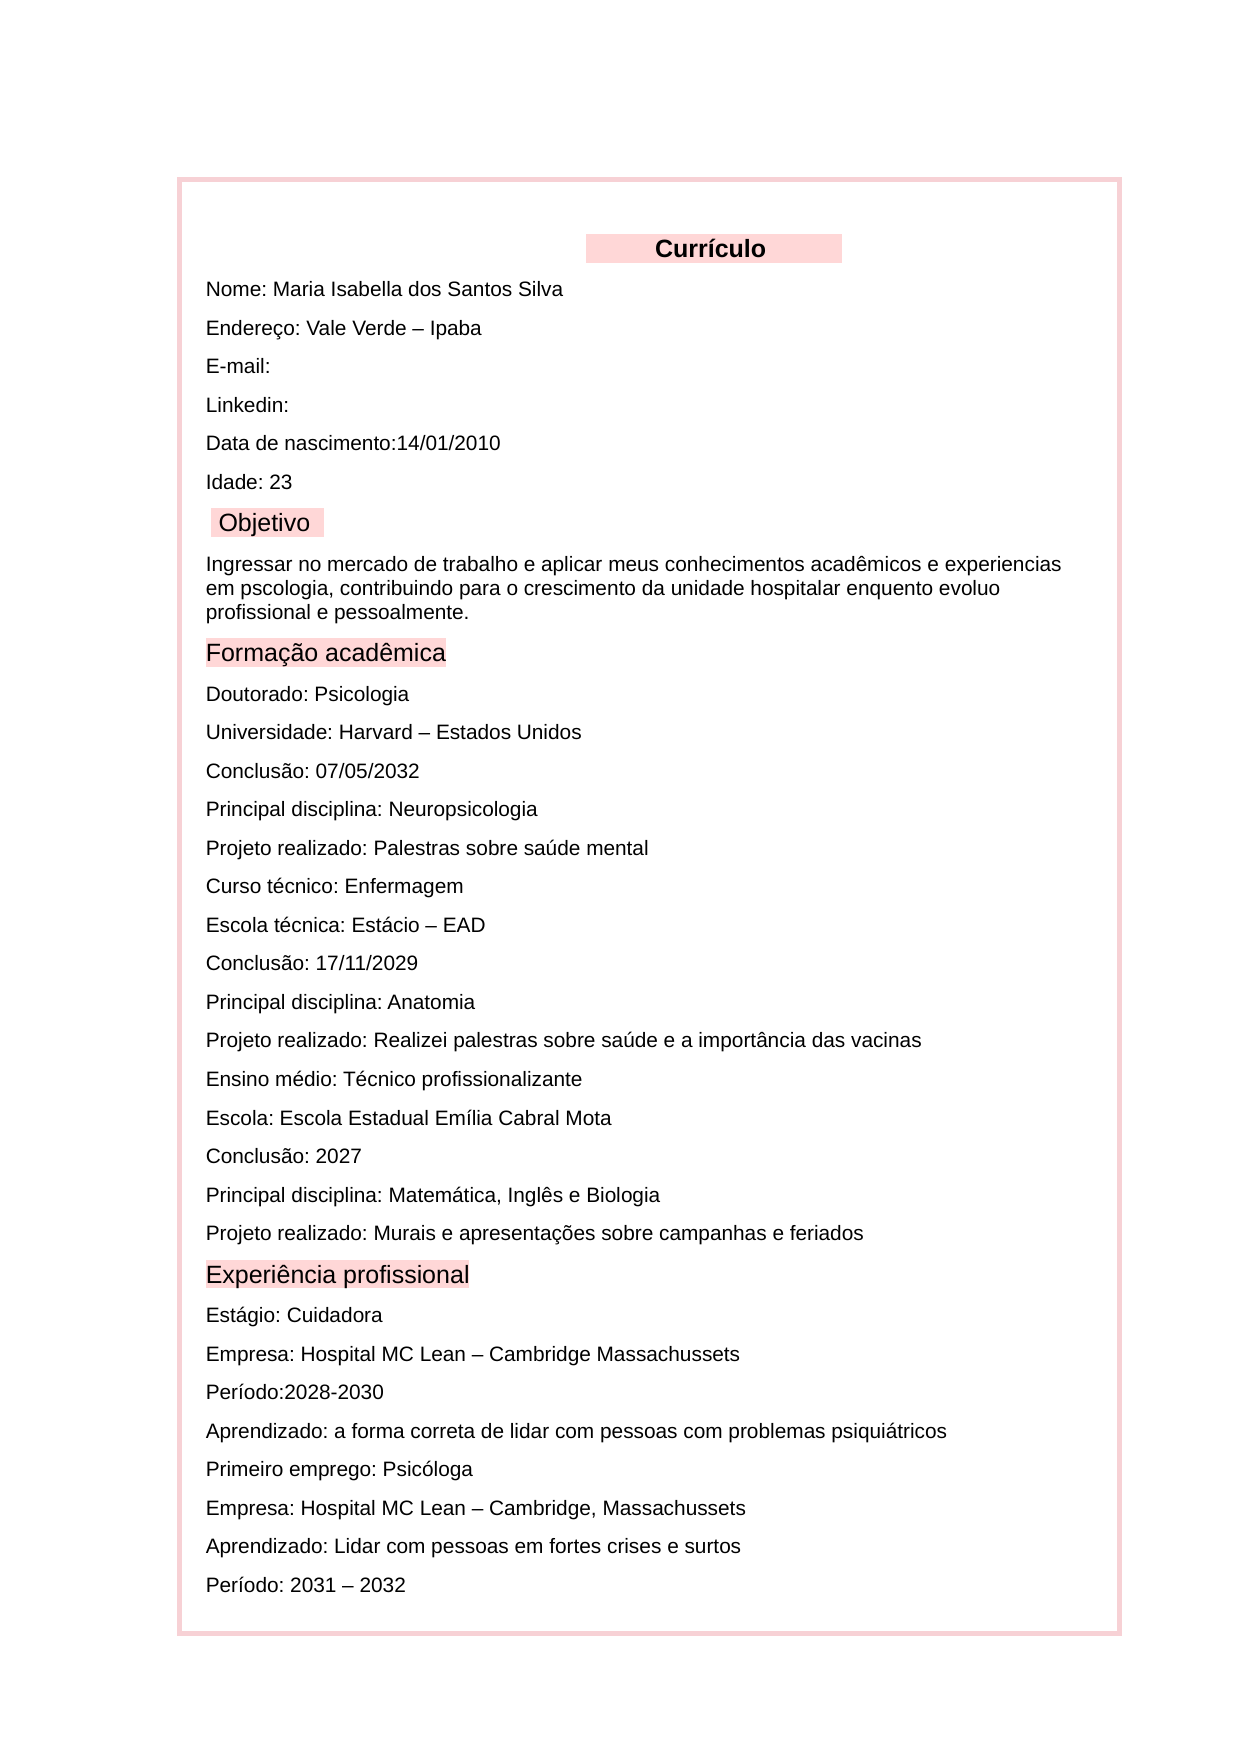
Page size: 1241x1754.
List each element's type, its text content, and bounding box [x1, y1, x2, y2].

text Ensino médio: Técnico profissionalizante [206, 1067, 1094, 1091]
text Escola técnica: Estácio – EAD [206, 913, 1094, 937]
text Conclusão: 07/05/2032 [206, 758, 1094, 782]
text Nome: Maria Isabella dos Santos Silva [206, 277, 1094, 301]
text Período:2028-2030 [206, 1380, 1094, 1404]
text Idade: 23 [206, 470, 1094, 494]
text Primeiro emprego: Psicóloga [206, 1457, 1094, 1481]
text Empresa: Hospital MC Lean – Cambridge Massachussets [206, 1341, 1094, 1365]
text Aprendizado: Lidar com pessoas em fortes crises e surtos [206, 1534, 1094, 1558]
text Principal disciplina: Neuropsicologia [206, 797, 1094, 821]
text Experiência profissional [206, 1259, 1094, 1288]
text Empresa: Hospital MC Lean – Cambridge, Massachussets [206, 1496, 1094, 1519]
text Endereço: Vale Verde – Ipaba [206, 316, 1094, 339]
text Curso técnico: Enfermagem [206, 874, 1094, 898]
text Linkedin: [206, 393, 1094, 417]
text Conclusão: 2027 [206, 1144, 1094, 1168]
text Projeto realizado: Realizei palestras sobre saúde e a importância das vacinas [206, 1028, 1094, 1052]
text Objetivo [206, 508, 1094, 537]
text Data de nascimento:14/01/2010 [206, 431, 1094, 455]
text Período: 2031 – 2032 [206, 1573, 1094, 1597]
text Projeto realizado: Murais e apresentações sobre campanhas e feriados [206, 1221, 1094, 1245]
text Aprendizado: a forma correta de lidar com pessoas com problemas psiquiátricos [206, 1418, 1094, 1442]
text Formação acadêmica [206, 638, 1094, 667]
subtitle Currículo [206, 231, 1094, 264]
text Principal disciplina: Anatomia [206, 990, 1094, 1014]
text Escola: Escola Estadual Emília Cabral Mota [206, 1105, 1094, 1129]
text Estágio: Cuidadora [206, 1303, 1094, 1327]
text Universidade: Harvard – Estados Unidos [206, 720, 1094, 744]
text Ingressar no mercado de trabalho e aplicar meus conhecimentos acadêmicos e experiencias em pscologia, contribuindo para o crescimento da unidade hospitalar enquento evoluo profissional e pessoalmente. [206, 552, 1094, 623]
text Conclusão: 17/11/2029 [206, 951, 1094, 975]
text Principal disciplina: Matemática, Inglês e Biologia [206, 1182, 1094, 1206]
text E-mail: [206, 354, 1094, 378]
text Projeto realizado: Palestras sobre saúde mental [206, 836, 1094, 859]
text Doutorado: Psicologia [206, 681, 1094, 705]
